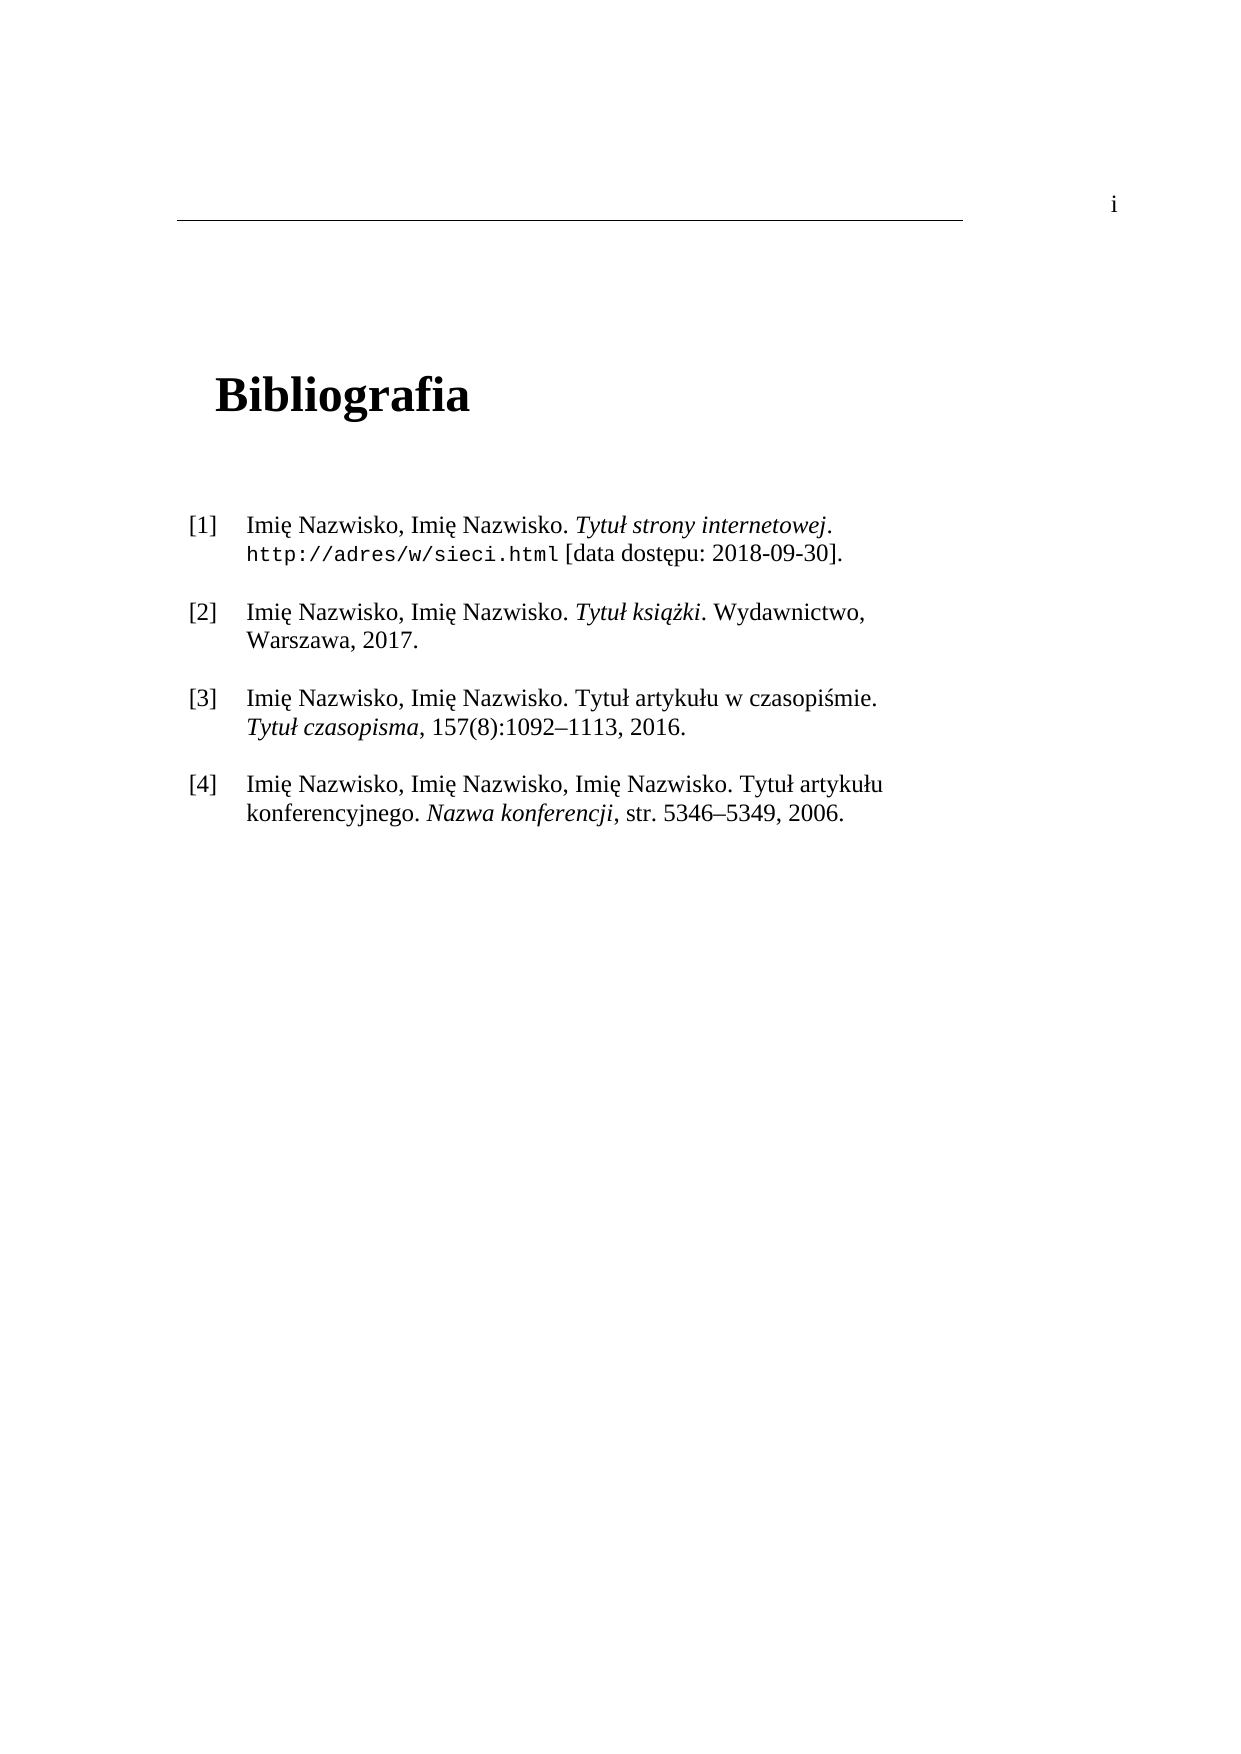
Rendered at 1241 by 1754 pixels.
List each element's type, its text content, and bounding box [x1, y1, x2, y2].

table_cell [4] [177, 769, 235, 856]
table_header [1] [177, 510, 235, 597]
subtitle Bibliografia [215, 365, 963, 422]
table_cell Imię Nazwisko, Imię Nazwisko. Tytuł artykułu w czasopiśmie. Tytuł czasopisma, 157(8):1092–1113, 2016. [235, 683, 939, 769]
table_cell [3] [177, 683, 235, 769]
table_header Imię Nazwisko, Imię Nazwisko. Tytuł strony internetowej. http://adres/w/sieci.html [data dostępu: 2018-09-30]. [235, 510, 939, 597]
table_cell [2] [177, 597, 235, 683]
table_cell Imię Nazwisko, Imię Nazwisko. Tytuł książki. Wydawnictwo, Warszawa, 2017. [235, 597, 939, 683]
table_cell Imię Nazwisko, Imię Nazwisko, Imię Nazwisko. Tytuł artykułu konferencyjnego. Nazwa konferencji, str. 5346–5349, 2006. [235, 769, 939, 856]
